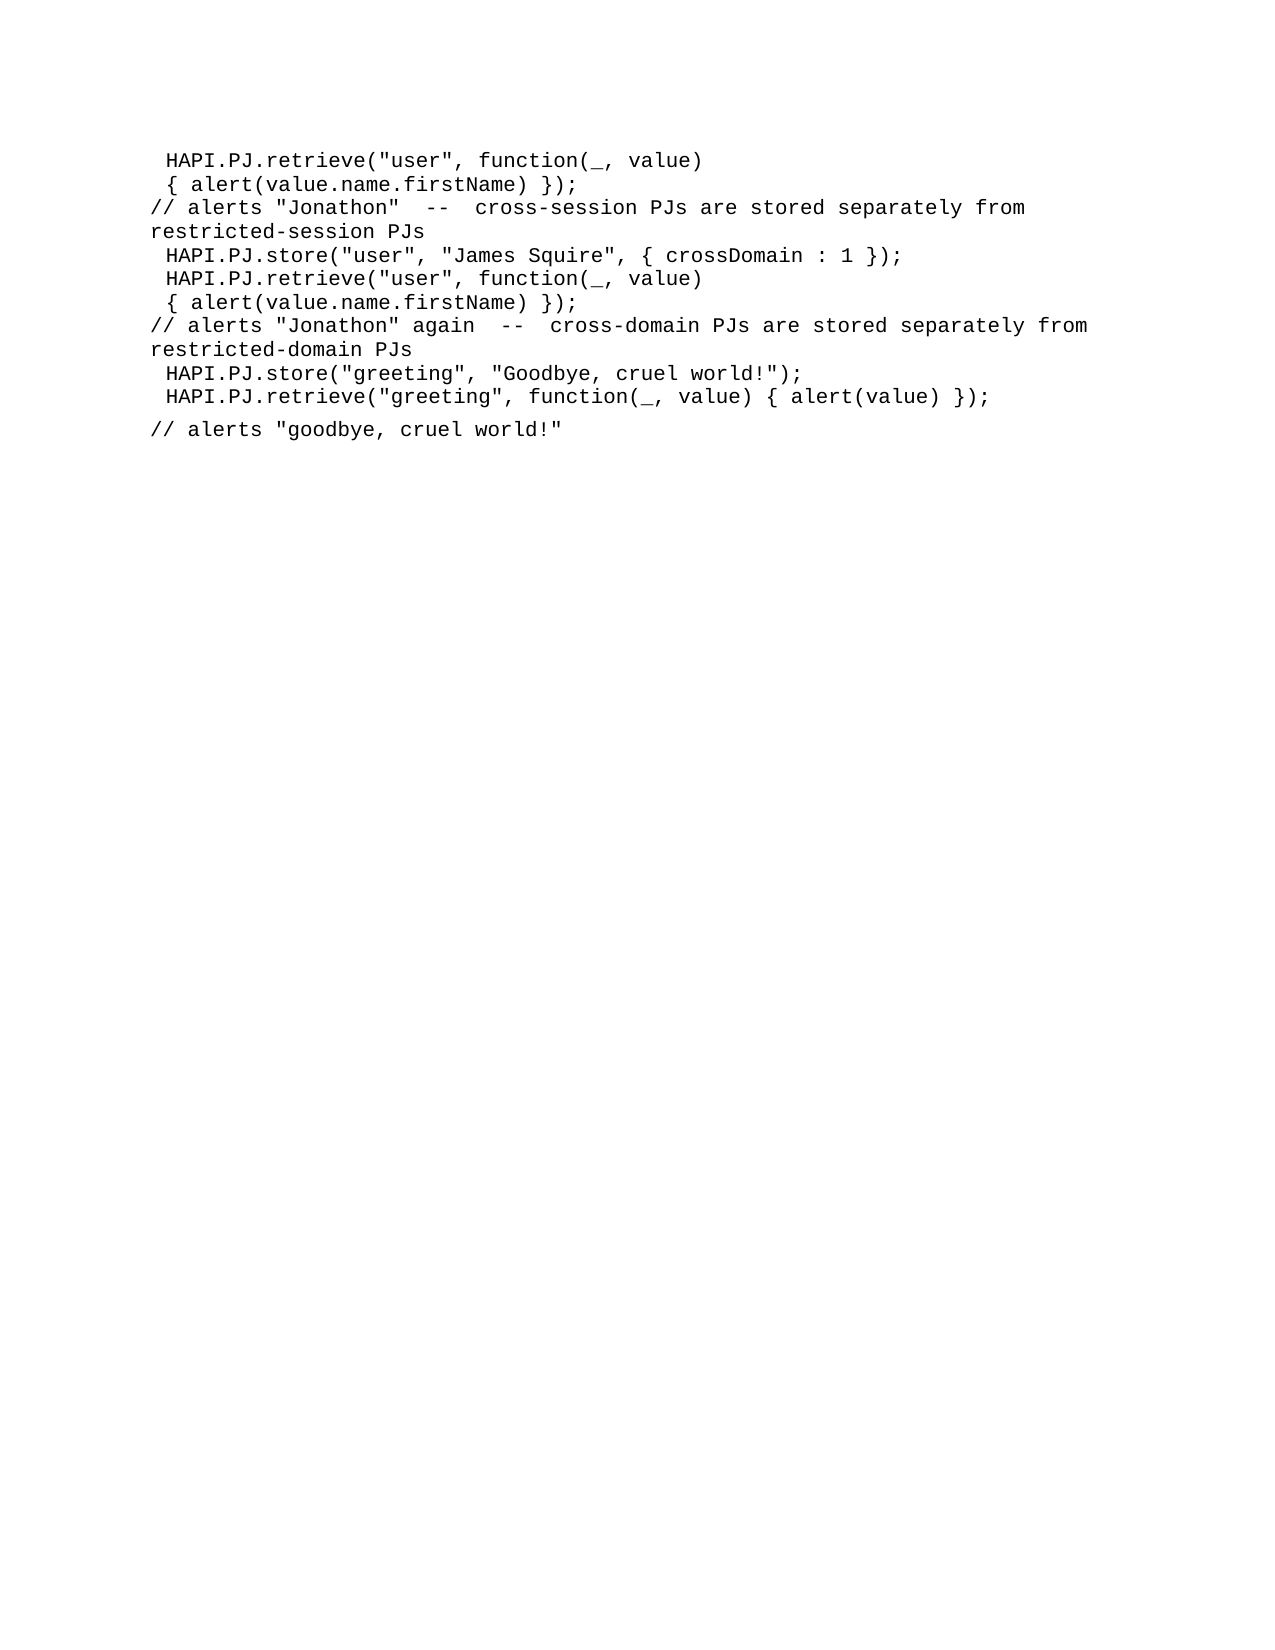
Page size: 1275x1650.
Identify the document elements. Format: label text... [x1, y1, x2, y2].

text // alerts "goodbye, cruel world!" [150, 419, 1125, 443]
text // alerts "Jonathon" again -- cross-domain PJs are stored separately from restricted-domain PJs [150, 316, 1125, 363]
text HAPI.PJ.retrieve("user", function(_, value) { alert(value.name.firstName) }); [166, 150, 1109, 197]
text HAPI.PJ.store("user", "James Squire", { crossDomain : 1 }); [166, 244, 1109, 268]
text HAPI.PJ.retrieve("user", function(_, value) { alert(value.name.firstName) }); [166, 268, 1109, 316]
text HAPI.PJ.store("greeting", "Goodbye, cruel world!"); [166, 363, 1109, 386]
text // alerts "Jonathon" -- cross-session PJs are stored separately from restricted-session PJs [150, 197, 1125, 244]
text HAPI.PJ.retrieve("greeting", function(_, value) { alert(value) }); [166, 386, 1109, 410]
